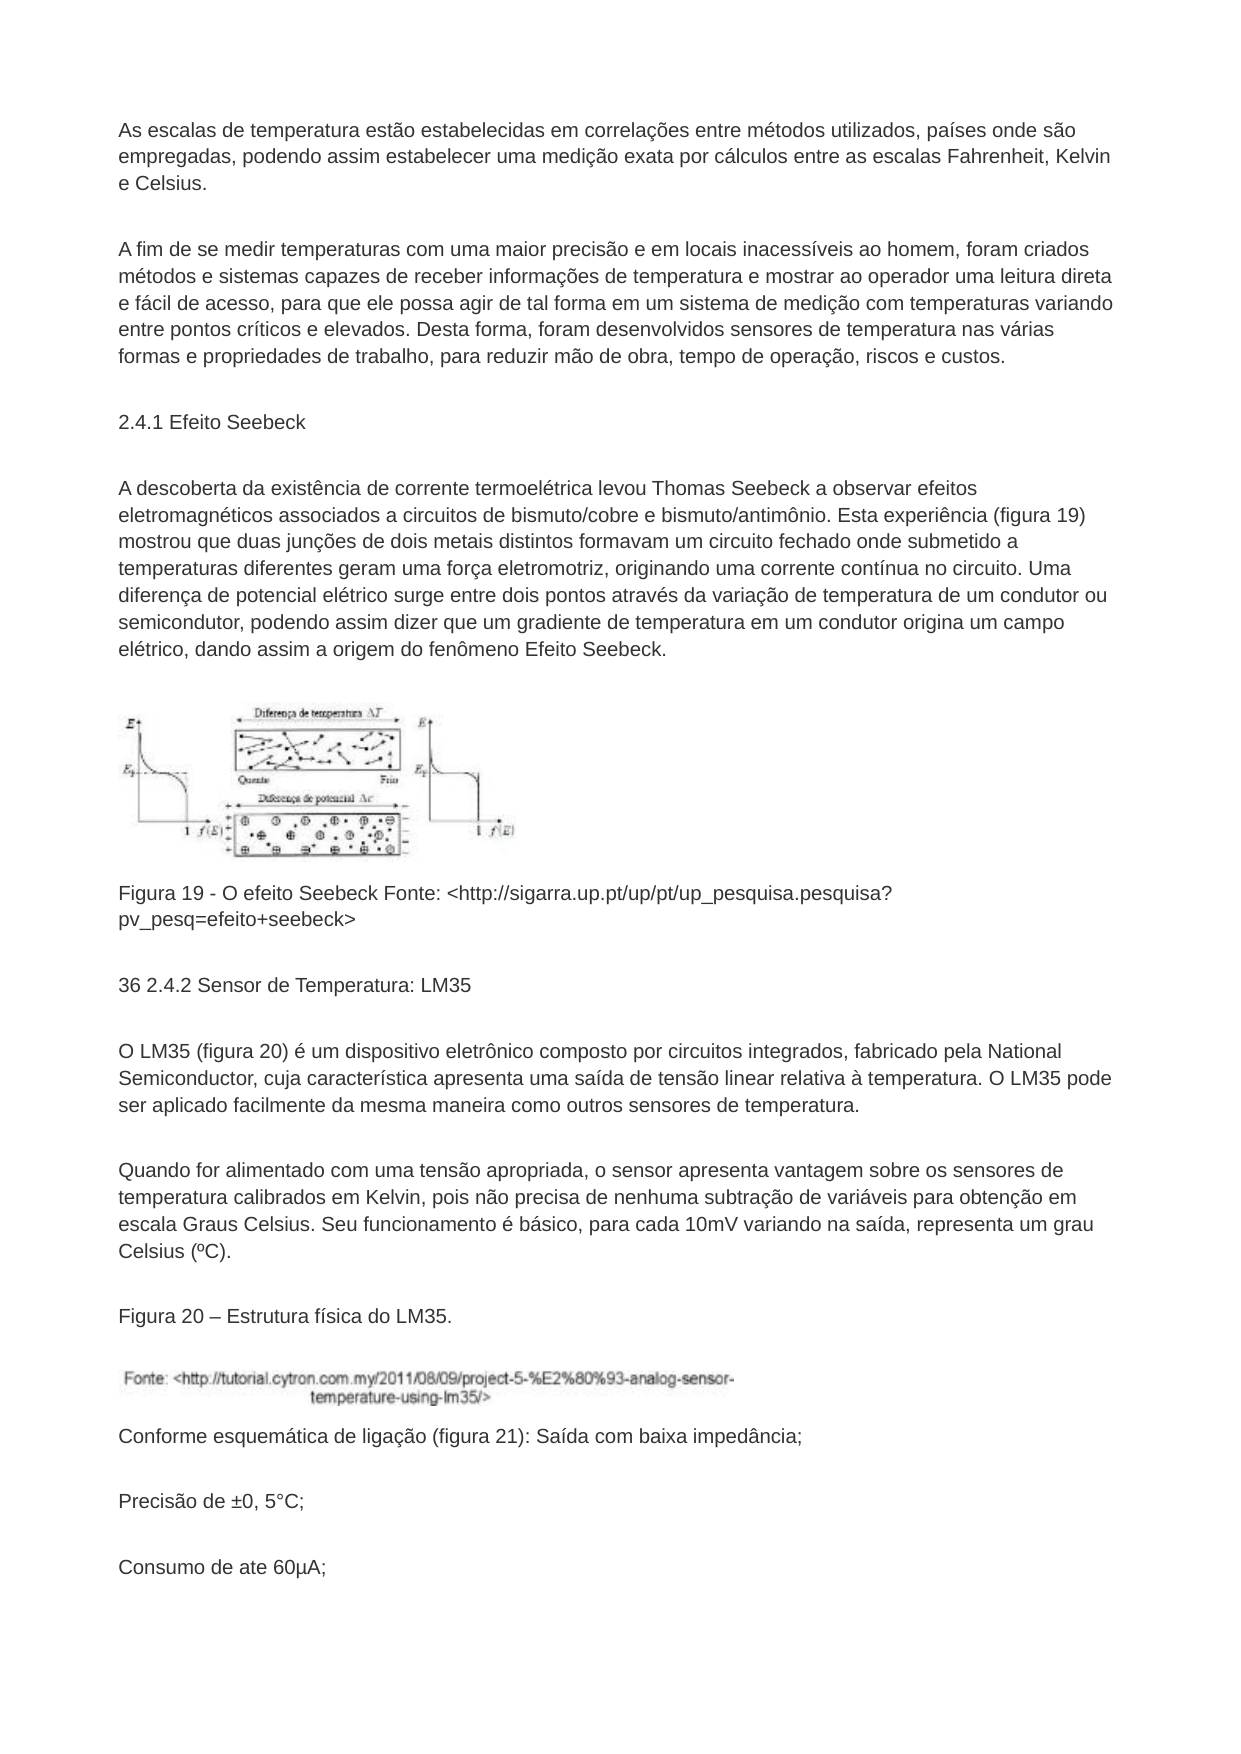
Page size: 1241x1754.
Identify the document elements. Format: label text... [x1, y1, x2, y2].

text Figura 20 – Estrutura física do LM35. [118, 1305, 1122, 1328]
text 36 2.4.2 Sensor de Temperatura: LM35 [118, 973, 1122, 997]
text O LM35 (figura 20) é um dispositivo eletrônico composto por circuitos integrados, fabricado pela National Semiconductor, cuja característica apresenta uma saída de tensão linear relativa à temperatura. O LM35 pode ser aplicado facilmente da mesma maneira como outros sensores de temperatura. [118, 1039, 1122, 1116]
picture [118, 1370, 734, 1406]
text Conforme esquemática de ligação (figura 21): Saída com baixa impedância; [118, 1424, 1122, 1447]
text A fim de se medir temperaturas com uma maior precisão e em locais inacessíveis ao homem, foram criados métodos e sistemas capazes de receber informações de temperatura e mostrar ao operador uma leitura direta e fácil de acesso, para que ele possa agir de tal forma em um sistema de medição com temperaturas variando entre pontos críticos e elevados. Desta forma, foram desenvolvidos sensores de temperatura nas várias formas e propriedades de trabalho, para reduzir mão de obra, tempo de operação, riscos e custos. [118, 237, 1122, 368]
text Consumo de ate 60µA; [118, 1556, 1122, 1579]
text As escalas de temperatura estão estabelecidas em correlações entre métodos utilizados, países onde são empregadas, podendo assim estabelecer uma medição exata por cálculos entre as escalas Fahrenheit, Kelvin e Celsius. [118, 118, 1122, 195]
text Figura 19 - O efeito Seebeck Fonte: <http://sigarra.up.pt/up/pt/up_pesquisa.pesquisa?pv_pesq=efeito+seebeck> [118, 881, 1122, 931]
text A descoberta da existência de corrente termoelétrica levou Thomas Seebeck a observar efeitos eletromagnéticos associados a circuitos de bismuto/cobre e bismuto/antimônio. Esta experiência (figura 19) mostrou que duas junções de dois metais distintos formavam um circuito fechado onde submetido a temperaturas diferentes geram uma força eletromotriz, originando uma corrente contínua no circuito. Uma diferença de potencial elétrico surge entre dois pontos através da variação de temperatura de um condutor ou semicondutor, podendo assim dizer que um gradiente de temperatura em um condutor origina um campo elétrico, dando assim a origem do fenômeno Efeito Seebeck. [118, 476, 1122, 660]
text Precisão de ±0, 5°C; [118, 1490, 1122, 1513]
text Quando for alimentado com uma tensão apropriada, o sensor apresenta vantagem sobre os sensores de temperatura calibrados em Kelvin, pois não precisa de nenhuma subtração de variáveis para obtenção em escala Graus Celsius. Seu funcionamento é básico, para cada 10mV variando na saída, representa um grau Celsius (ºC). [118, 1159, 1122, 1262]
text 2.4.1 Efeito Seebeck [118, 410, 1122, 434]
picture [118, 702, 517, 862]
